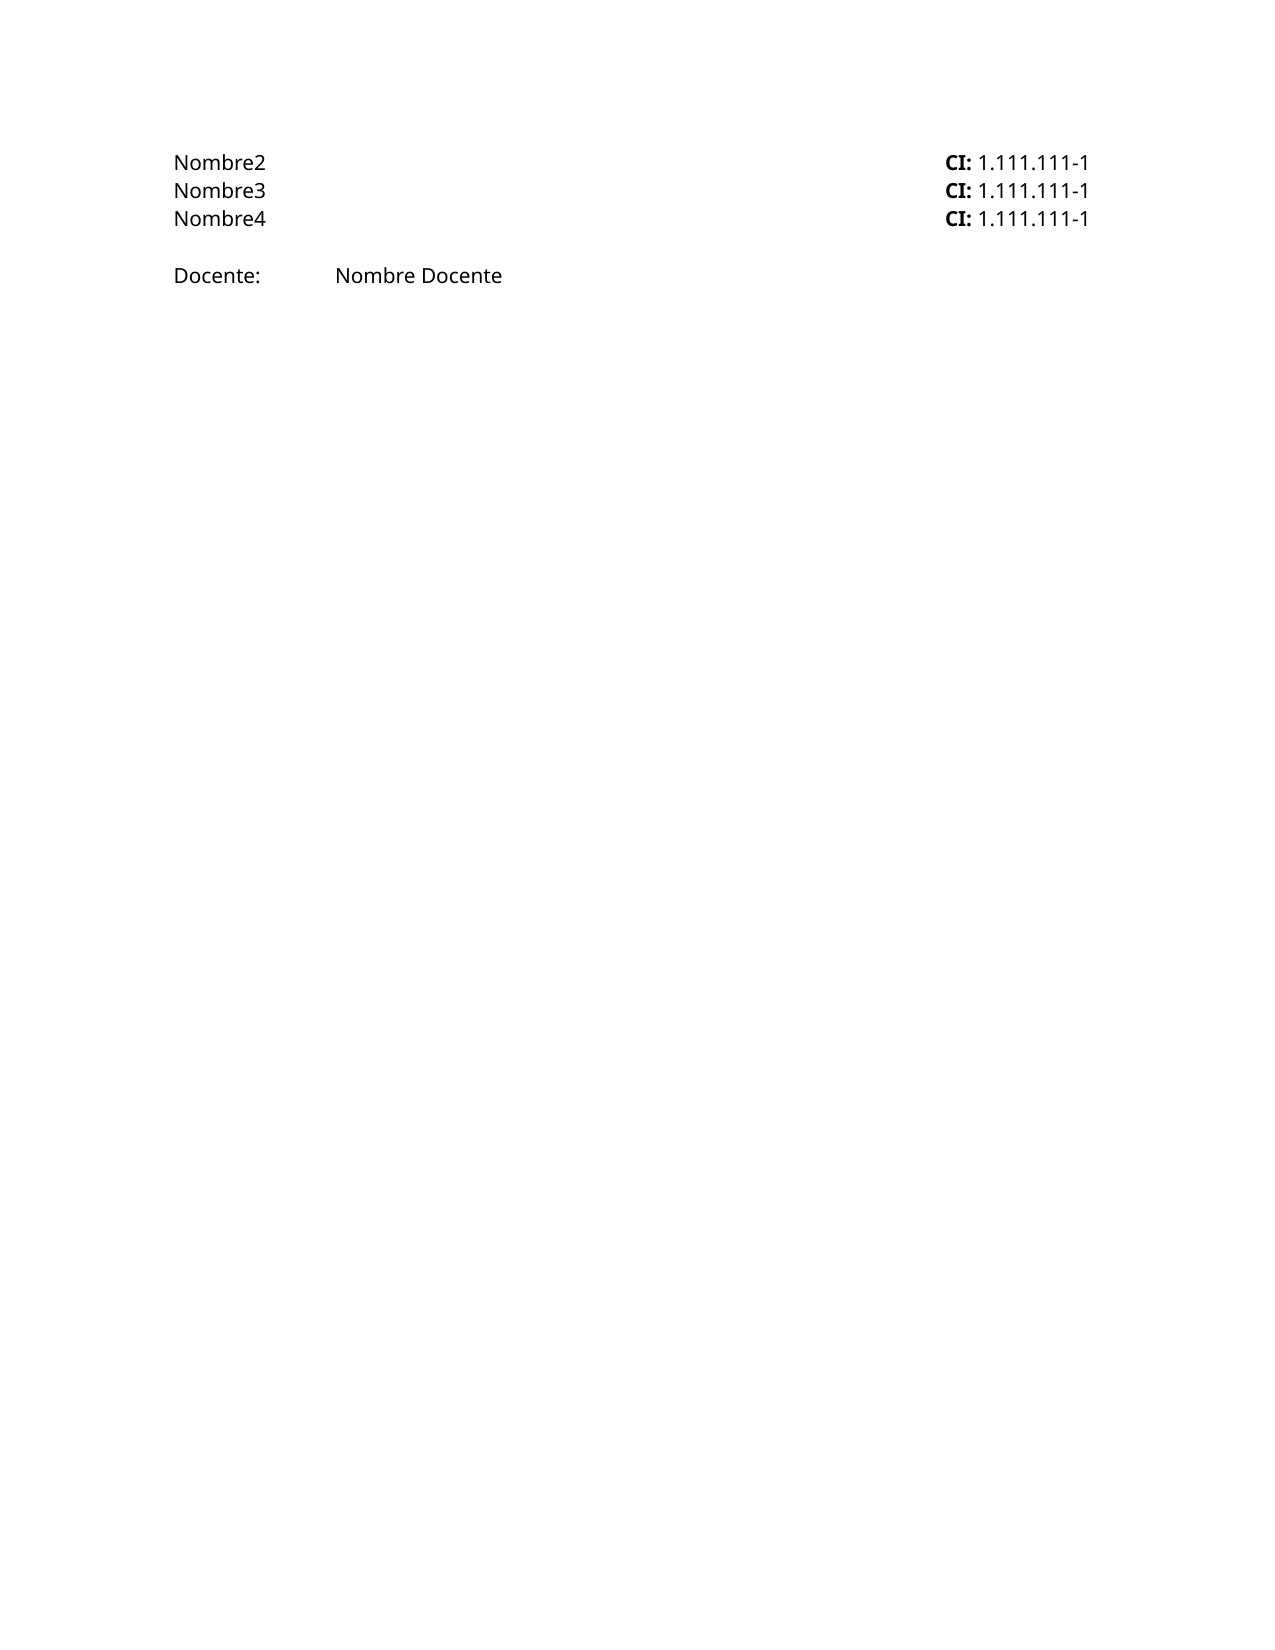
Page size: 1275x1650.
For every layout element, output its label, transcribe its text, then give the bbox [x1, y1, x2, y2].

table_header Docente: [166, 261, 327, 290]
table_cell Nombre2 [166, 148, 891, 176]
table_cell CI: 1.111.111-1 [891, 148, 1098, 176]
table_cell CI: 1.111.111-1 [891, 176, 1098, 204]
table_header Nombre Docente [328, 261, 1098, 290]
table_cell Nombre3 [166, 176, 891, 204]
table_cell Nombre4 [166, 205, 891, 233]
table_cell CI: 1.111.111-1 [891, 205, 1098, 233]
